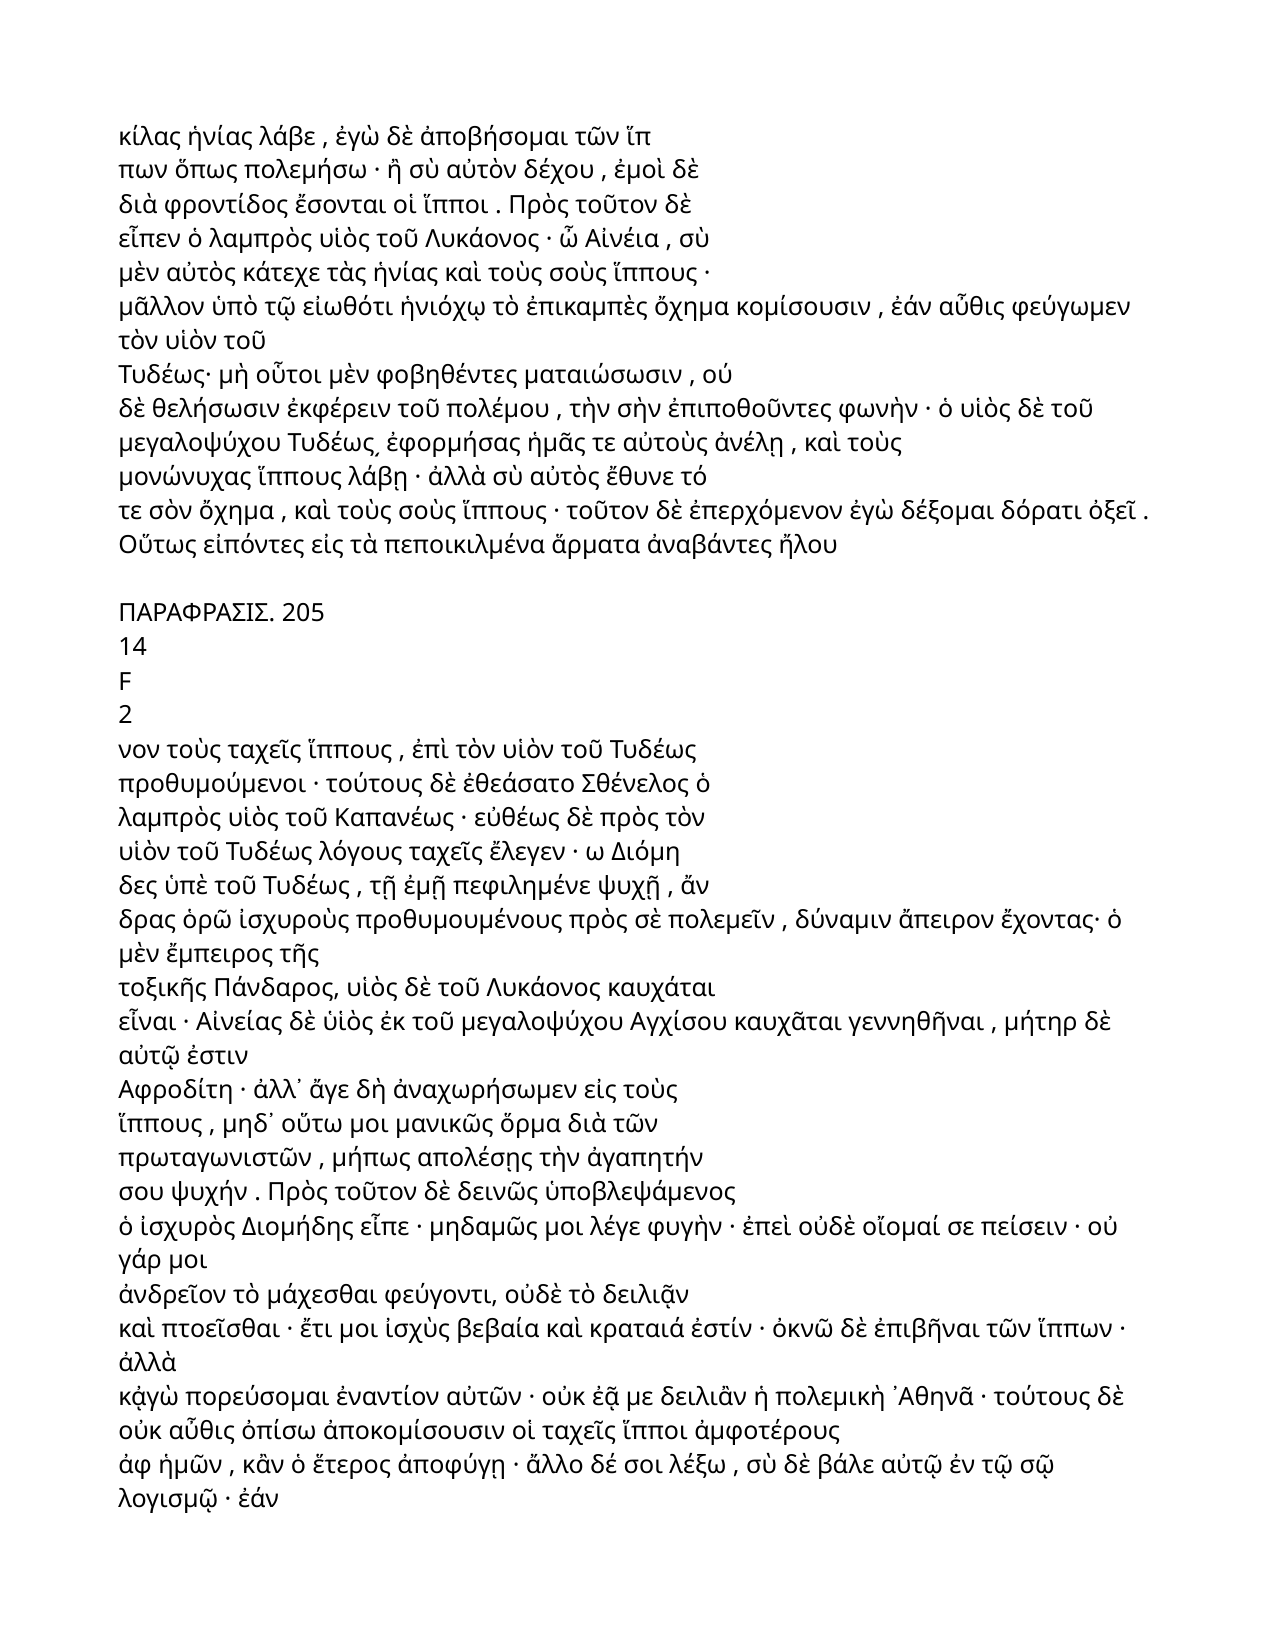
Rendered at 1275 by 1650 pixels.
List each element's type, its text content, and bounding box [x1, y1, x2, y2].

text Τυδέως· μὴ οὗτοι μὲν φοβηθέντες ματαιώσωσιν , ού [118, 357, 1157, 391]
text μὲν αὐτὸς κάτεχε τὰς ἡνίας καὶ τοὺς σοὺς ἵππους · [118, 254, 1157, 288]
text τοξικῆς Πάνδαρος, υἱὸς δὲ τοῦ Λυκάονος καυχάται [118, 970, 1157, 1004]
text ἀφ ἡμῶν , κἂν ὁ ἕτερος ἀποφύγῃ · ἄλλο δέ σοι λέξω , σὺ δὲ βάλε αὐτῷ ἐν τῷ σῷ λογισμῷ · ἐάν [118, 1447, 1157, 1515]
text F [118, 663, 1157, 697]
text Αφροδίτη · ἀλλ᾽ ἄγε δὴ ἀναχωρήσωμεν εἰς τοὺς [118, 1072, 1157, 1106]
text 14 [118, 629, 1157, 663]
text δρας ὁρῶ ἰσχυροὺς προθυμουμένους πρὸς σὲ πολεμεῖν , δύναμιν ἄπειρον ἔχοντας· ὁ μὲν ἔμπειρος τῆς [118, 902, 1157, 970]
text νον τοὺς ταχεῖς ἵππους , ἐπὶ τὸν υἱὸν τοῦ Τυδέως [118, 731, 1157, 765]
text ἀνδρεῖον τὸ μάχεσθαι φεύγοντι, οὐδὲ τὸ δειλιᾷν [118, 1276, 1157, 1310]
text πρωταγωνιστῶν , μήπως απολέσῃς τὴν ἀγαπητήν [118, 1140, 1157, 1174]
text καὶ πτοεῖσθαι · ἔτι μοι ἰσχὺς βεβαία καὶ κραταιά ἐστίν · ὀκνῶ δὲ ἐπιβῆναι τῶν ἵππων · ἀλλὰ [118, 1310, 1157, 1378]
text δες ὑπὲ τοῦ Τυδέως , τῇ ἐμῇ πεφιλημένε ψυχῇ , ἄν [118, 867, 1157, 902]
text 2 [118, 697, 1157, 731]
text λαμπρὸς υἱὸς τοῦ Καπανέως · εὐθέως δὲ πρὸς τὸν [118, 799, 1157, 833]
text ἵππους , μηδ᾽ οὕτω μοι μανικῶς ὅρμα διὰ τῶν [118, 1106, 1157, 1140]
text εἶναι · Αἰνείας δὲ ὑἱὸς ἐκ τοῦ μεγαλοψύχου Αγχίσου καυχᾶται γεννηθῆναι , μήτηρ δὲ αὐτῷ ἐστιν [118, 1004, 1157, 1072]
text ὁ ἰσχυρὸς Διομήδης εἶπε · μηδαμῶς μοι λέγε φυγὴν · ἐπεὶ οὐδὲ οἴομαί σε πείσειν · οὐ γάρ μοι [118, 1208, 1157, 1276]
text τε σὸν ὄχημα , καὶ τοὺς σοὺς ἵππους · τοῦτον δὲ ἐπερχόμενον ἐγὼ δέξομαι δόρατι ὀξεῖ . Οὕτως εἰπόντες εἰς τὰ πεποικιλμένα ἅρματα ἀναβάντες ἤλου [118, 493, 1157, 561]
text εἶπεν ὁ λαμπρὸς υἱὸς τοῦ Λυκάονος · ὦ Αἰνέια , σὺ [118, 220, 1157, 254]
text ΠΑΡΑΦΡΑΣΙΣ. 205 [118, 595, 1157, 629]
text πων ὅπως πολεμήσω · ἢ σὺ αὐτὸν δέχου , ἐμοὶ δὲ [118, 152, 1157, 186]
text κίλας ἡνίας λάβε , ἐγὼ δὲ ἀποβήσομαι τῶν ἵπ [118, 118, 1157, 152]
text δὲ θελήσωσιν ἐκφέρειν τοῦ πολέμου , τὴν σὴν ἐπιποθοῦντες φωνὴν · ὁ υἱὸς δὲ τοῦ μεγαλοψύχου Τυδέως͵ ἐφορμήσας ἡμᾶς τε αὐτοὺς ἀνέλῃ , καὶ τοὺς [118, 391, 1157, 459]
text μᾶλλον ὑπὸ τῷ εἰωθότι ἡνιόχῳ τὸ ἐπικαμπὲς ὄχημα κομίσουσιν , ἐάν αὖθις φεύγωμεν τὸν υἱὸν τοῦ [118, 288, 1157, 357]
text κᾀγὼ πορεύσομαι ἐναντίον αὐτῶν · οὐκ ἐᾷ με δειλιἂν ἡ πολεμικὴ ᾿Αθηνᾶ · τούτους δὲ οὐκ αὖθις ὀπίσω ἀποκομίσουσιν οἱ ταχεῖς ἵπποι ἀμφοτέρους [118, 1378, 1157, 1447]
text υἱὸν τοῦ Τυδέως λόγους ταχεῖς ἔλεγεν · ω Διόμη [118, 833, 1157, 867]
text μονώνυχας ἵππους λάβῃ · ἀλλὰ σὺ αὐτὸς ἔθυνε τό [118, 459, 1157, 493]
text σου ψυχήν . Πρὸς τοῦτον δὲ δεινῶς ὑποβλεψάμενος [118, 1174, 1157, 1208]
text διὰ φροντίδος ἔσονται οἱ ἵπποι . Πρὸς τοῦτον δὲ [118, 186, 1157, 220]
text προθυμούμενοι · τούτους δὲ ἐθεάσατο Σθένελος ὁ [118, 765, 1157, 799]
